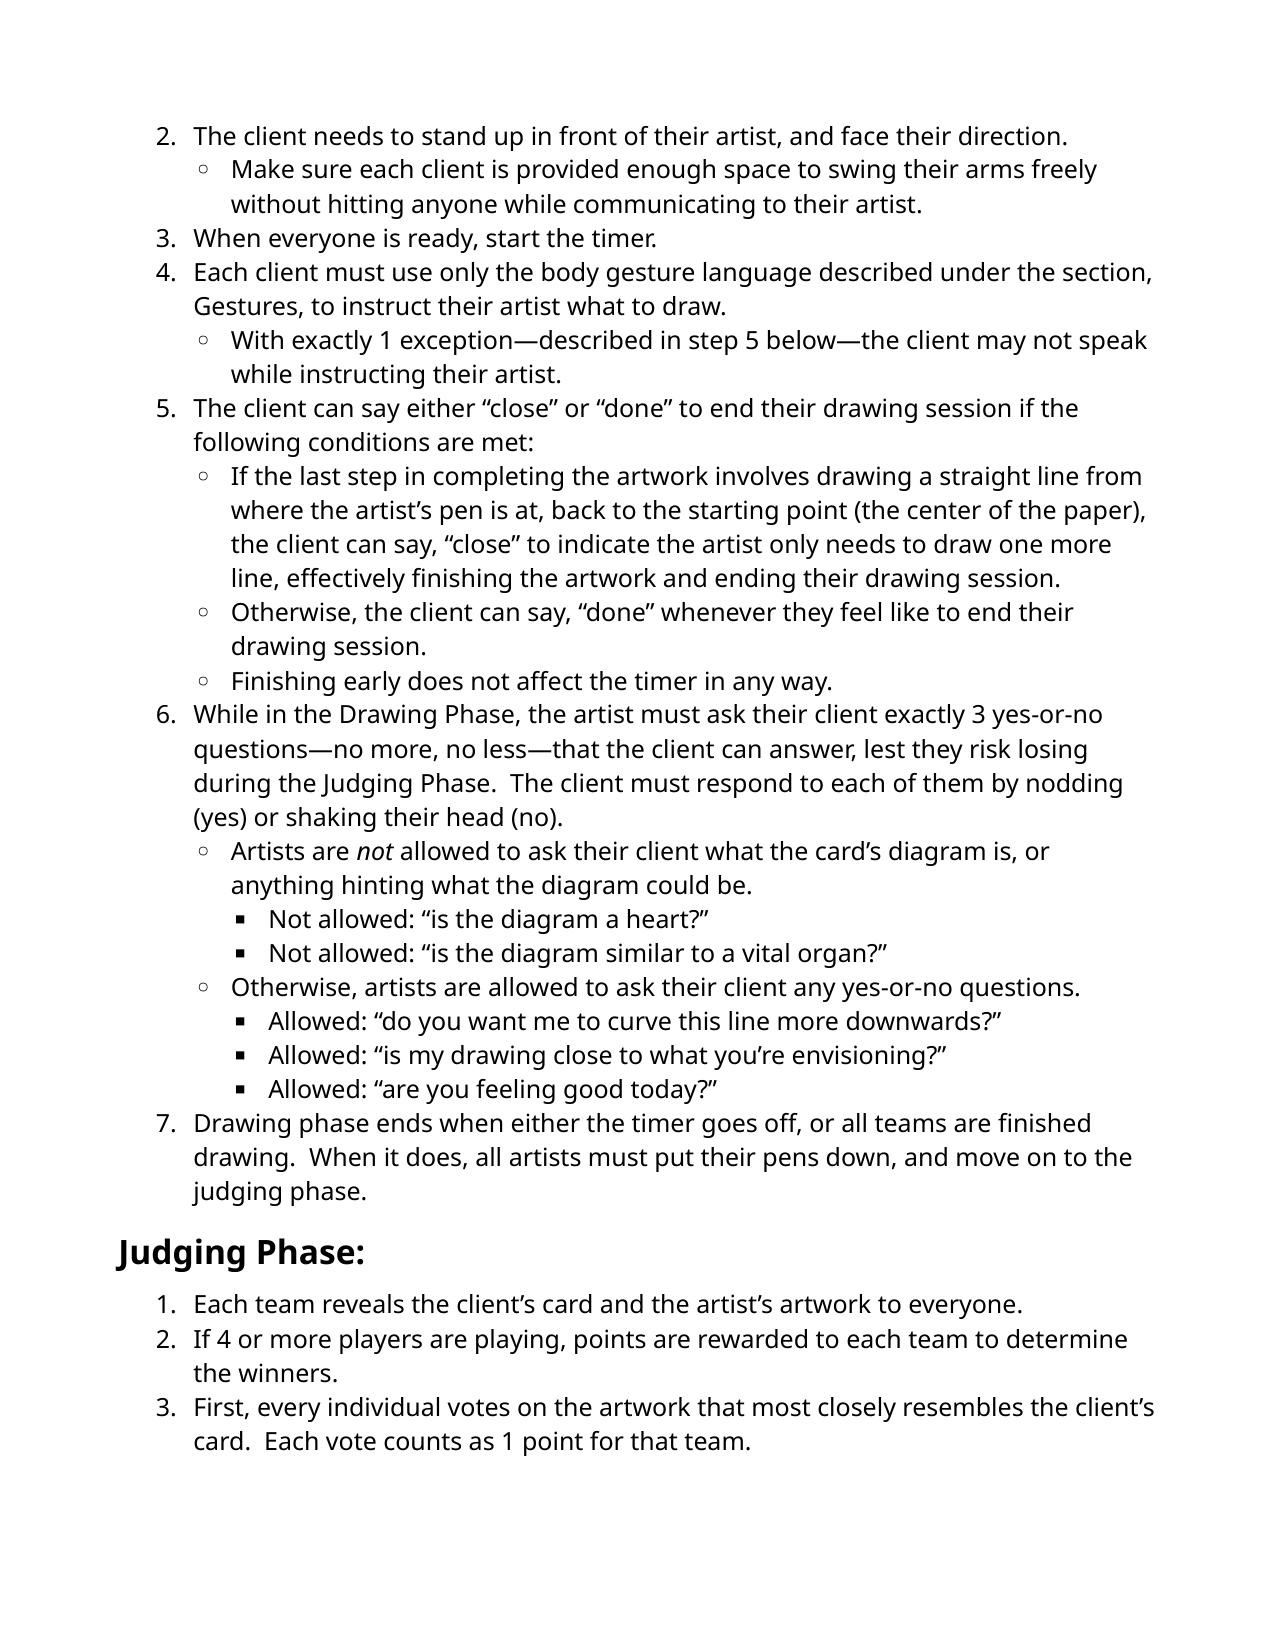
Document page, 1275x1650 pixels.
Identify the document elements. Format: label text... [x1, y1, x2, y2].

list Allowed: “do you want me to curve this line more downwards?” [231, 1004, 1157, 1038]
list While in the Drawing Phase, the artist must ask their client exactly 3 yes-or-no questions—no more, no less—that the client can answer, lest they risk losing during the Judging Phase. The client must respond to each of them by nodding (yes) or shaking their head (no). [156, 697, 1157, 833]
list Not allowed: “is the diagram a heart?” [231, 902, 1157, 936]
list Allowed: “is my drawing close to what you’re envisioning?” [231, 1038, 1157, 1072]
list Drawing phase ends when either the timer goes off, or all teams are finished drawing. When it does, all artists must put their pens down, and move on to the judging phase. [156, 1106, 1157, 1208]
list Finishing early does not affect the timer in any way. [193, 663, 1157, 697]
list If 4 or more players are playing, points are rewarded to each team to determine the winners. [156, 1321, 1157, 1389]
list Each client must use only the body gesture language described under the section, Gestures, to instruct their artist what to draw. [156, 254, 1157, 322]
list The client can say either “close” or “done” to end their drawing session if the following conditions are met: [156, 391, 1157, 459]
list With exactly 1 exception—described in step 5 below—the client may not speak while instructing their artist. [193, 322, 1157, 391]
list If the last step in completing the artwork involves drawing a straight line from where the artist’s pen is at, back to the starting point (the center of the paper), the client can say, “close” to indicate the artist only needs to draw one more line, effectively finishing the artwork and ending their drawing session. [193, 459, 1157, 595]
list Allowed: “are you feeling good today?” [231, 1072, 1157, 1106]
list Make sure each client is provided enough space to swing their arms freely without hitting anyone while communicating to their artist. [193, 152, 1157, 220]
list First, every individual votes on the artwork that most closely resembles the client’s card. Each vote counts as 1 point for that team. [156, 1389, 1157, 1457]
list Otherwise, artists are allowed to ask their client any yes-or-no questions. [193, 970, 1157, 1004]
list When everyone is ready, start the timer. [156, 220, 1157, 254]
list The client needs to stand up in front of their artist, and face their direction. [156, 118, 1157, 152]
subtitle Judging Phase: [118, 1229, 1157, 1275]
list Not allowed: “is the diagram similar to a vital organ?” [231, 936, 1157, 970]
list Artists are not allowed to ask their client what the card’s diagram is, or anything hinting what the diagram could be. [193, 833, 1157, 902]
list Each team reveals the client’s card and the artist’s artwork to everyone. [156, 1287, 1157, 1321]
list Otherwise, the client can say, “done” whenever they feel like to end their drawing session. [193, 595, 1157, 663]
